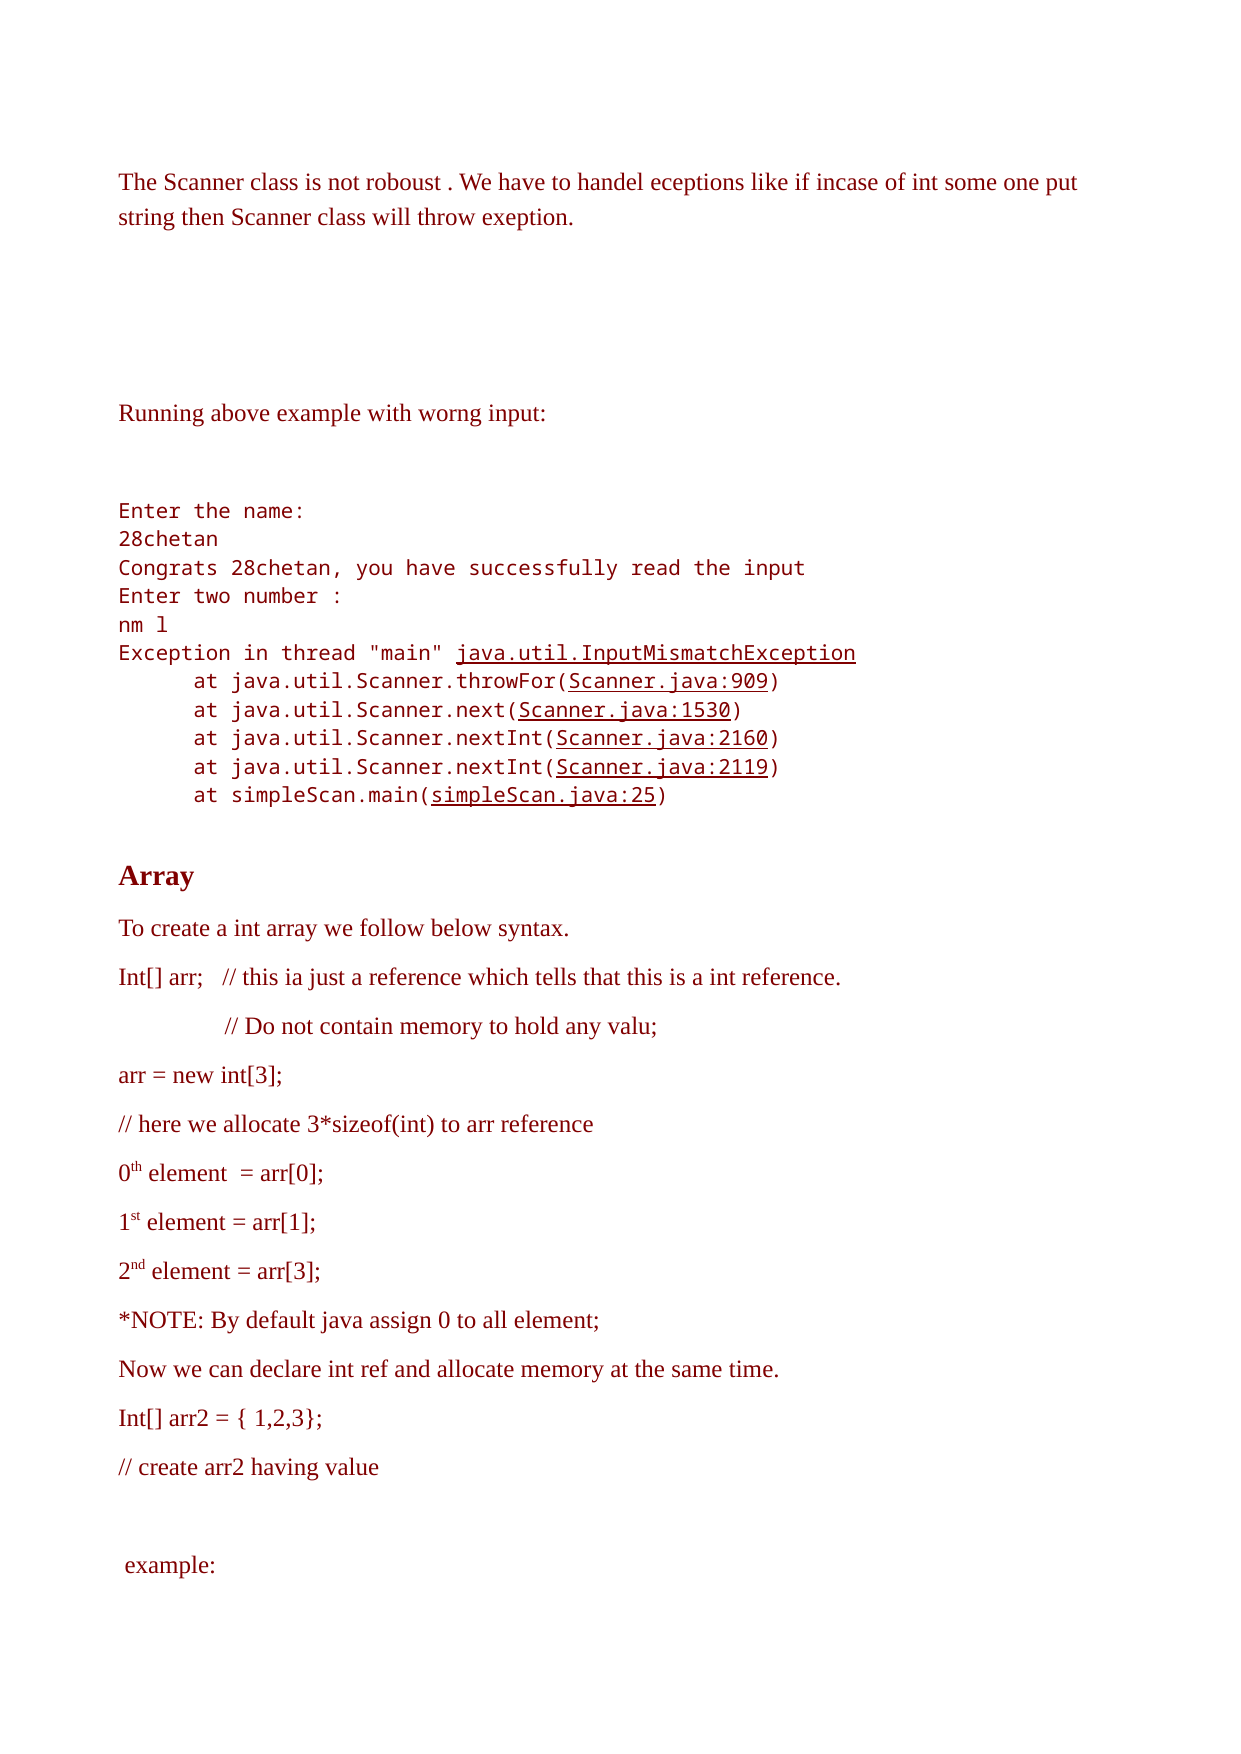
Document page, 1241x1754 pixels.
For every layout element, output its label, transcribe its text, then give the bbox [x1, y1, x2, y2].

text at java.util.Scanner.next(Scanner.java:1530) [118, 695, 1122, 723]
text Int[] arr; // this ia just a reference which tells that this is a int reference. [118, 962, 1122, 991]
text 1st element = arr[1]; [118, 1207, 1122, 1236]
text nm l [118, 610, 1122, 638]
text 2nd element = arr[3]; [118, 1256, 1122, 1285]
text Exception in thread "main" java.util.InputMismatchException [118, 638, 1122, 667]
text Running above example with worng input: [118, 398, 1122, 427]
text // create arr2 having value [118, 1452, 1122, 1481]
text Array [118, 858, 1122, 891]
text Now we can declare int ref and allocate memory at the same time. [118, 1354, 1122, 1383]
text Int[] arr2 = { 1,2,3}; [118, 1403, 1122, 1432]
text at java.util.Scanner.nextInt(Scanner.java:2160) [118, 723, 1122, 752]
text Enter two number : [118, 581, 1122, 610]
text arr = new int[3]; [118, 1060, 1122, 1089]
text // Do not contain memory to hold any valu; [118, 1011, 1122, 1039]
text 28chetan [118, 524, 1122, 553]
text example: [118, 1551, 1122, 1579]
text at simpleScan.main(simpleScan.java:25) [118, 780, 1122, 809]
text The Scanner class is not roboust . We have to handel eceptions like if incase of int some one put string then Scanner class will throw exeption. [118, 167, 1122, 230]
text at java.util.Scanner.nextInt(Scanner.java:2119) [118, 752, 1122, 780]
text at java.util.Scanner.throwFor(Scanner.java:909) [118, 667, 1122, 695]
text To create a int array we follow below syntax. [118, 913, 1122, 941]
text Enter the name: [118, 496, 1122, 524]
text *NOTE: By default java assign 0 to all element; [118, 1305, 1122, 1334]
text 0th element = arr[0]; [118, 1158, 1122, 1187]
text Congrats 28chetan, you have successfully read the input [118, 553, 1122, 581]
text // here we allocate 3*sizeof(int) to arr reference [118, 1109, 1122, 1138]
